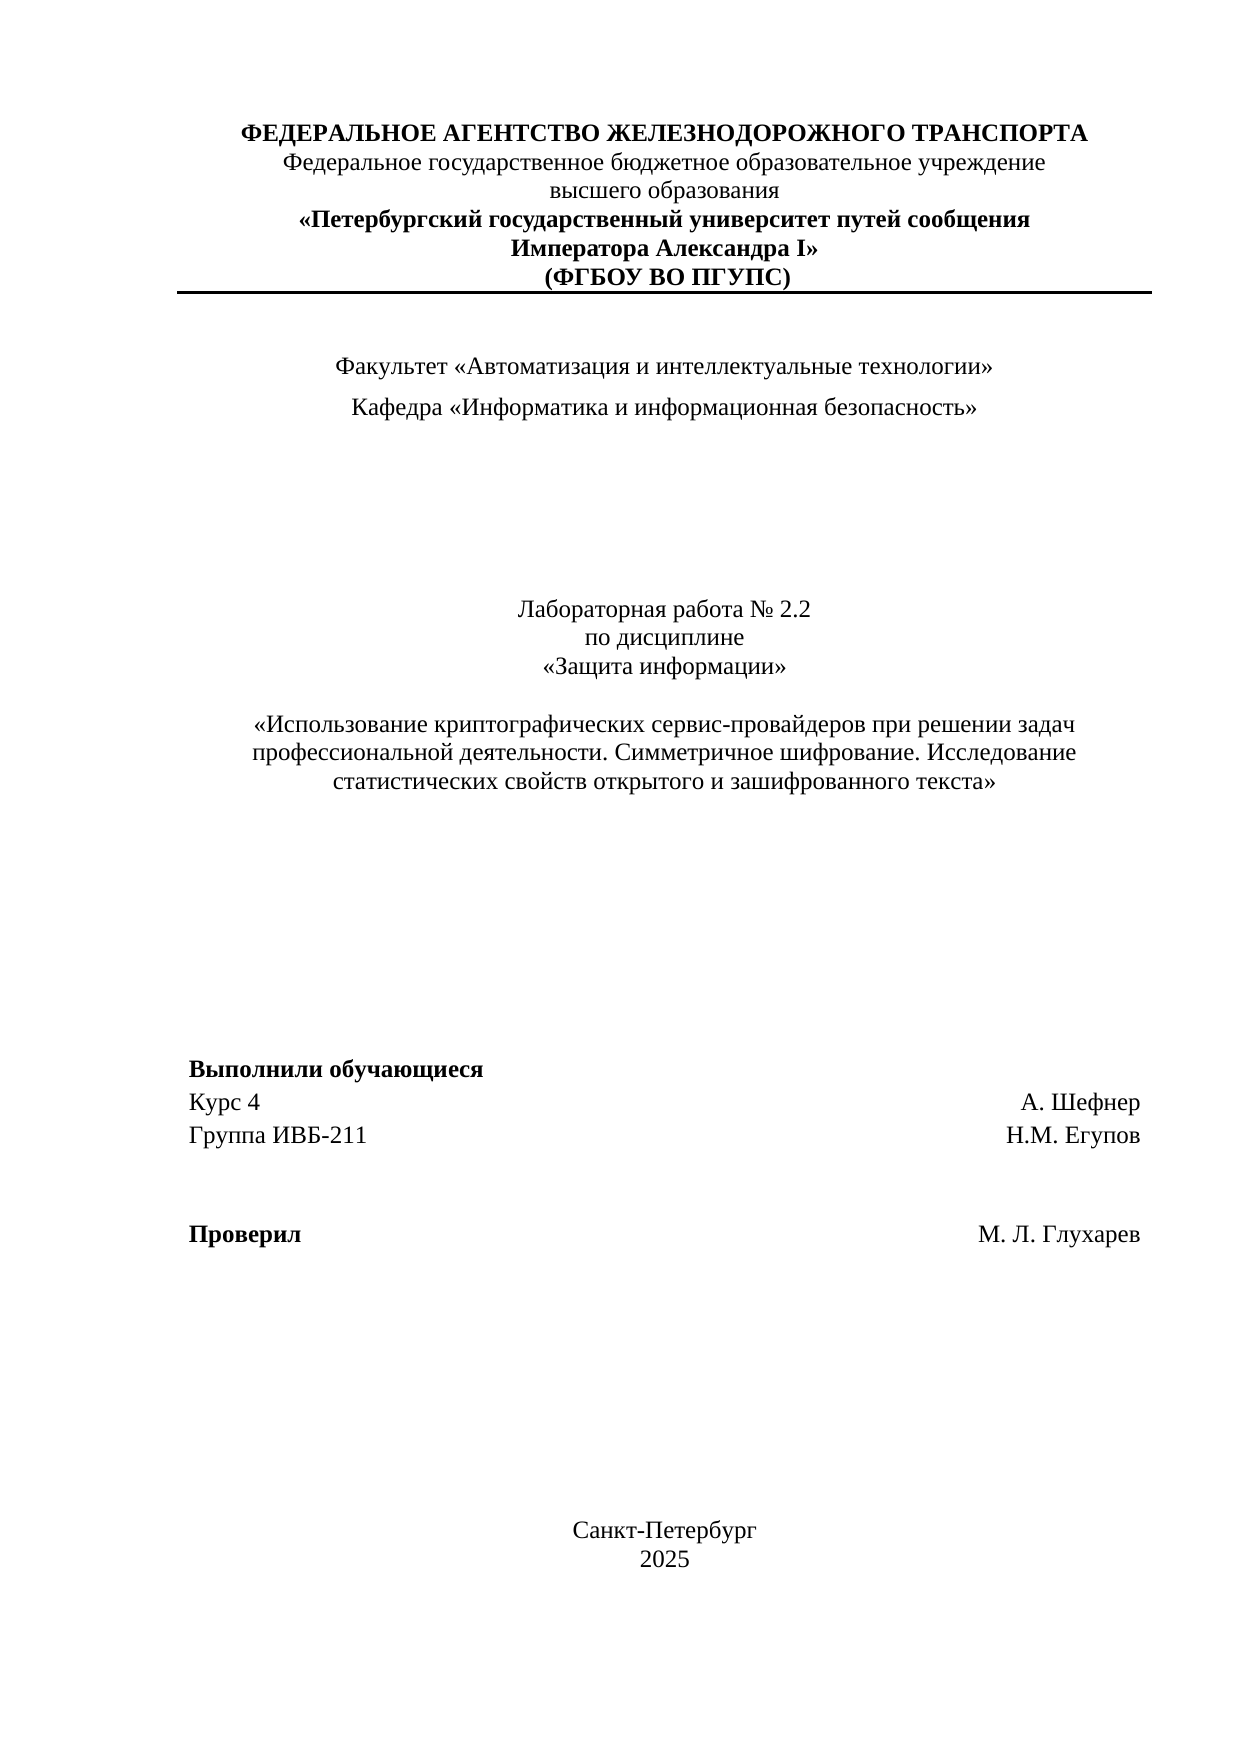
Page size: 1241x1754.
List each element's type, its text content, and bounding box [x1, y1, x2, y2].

text 2025 [177, 1544, 1152, 1572]
table_cell [797, 1186, 1152, 1219]
table_header А. Шефнер Н.М. Егупов [797, 1054, 1152, 1186]
text Санкт-Петербург [177, 1515, 1152, 1544]
table_cell [177, 1186, 519, 1219]
text Кафедра «Информатика и информационная безопасность» [177, 392, 1152, 421]
table_header Выполнили обучающиеся Курс 4 Группа ИВБ-211 [177, 1054, 519, 1186]
text Факультет «Автоматизация и интеллектуальные технологии» [177, 351, 1152, 380]
table_cell Проверил [177, 1219, 519, 1285]
text «Петербургский государственный университет путей сообщения [177, 204, 1152, 233]
table_cell М. Л. Глухарев [797, 1219, 1152, 1285]
text «Защита информации» [177, 651, 1152, 680]
text высшего образования [177, 176, 1152, 204]
text (ФГБОУ ВО ПГУПС) [177, 262, 1152, 291]
text «Использование криптографических сервис-провайдеров при решении задач профессиональной деятельности. Симметричное шифрование. Исследование статистических свойств открытого и зашифрованного текста» [177, 709, 1152, 795]
table_cell [520, 1219, 797, 1285]
table_header [520, 1054, 797, 1186]
text Лабораторная работа № 2.2 [177, 594, 1152, 622]
text Федеральное государственное бюджетное образовательное учреждение [177, 147, 1152, 176]
text по дисциплине [177, 622, 1152, 651]
text ФЕДЕРАЛЬНОЕ АГЕНТСТВО ЖЕЛЕЗНОДОРОЖНОГО ТРАНСПОРТА [177, 118, 1152, 147]
text Императора Александра I» [177, 233, 1152, 262]
table_cell [520, 1186, 797, 1219]
